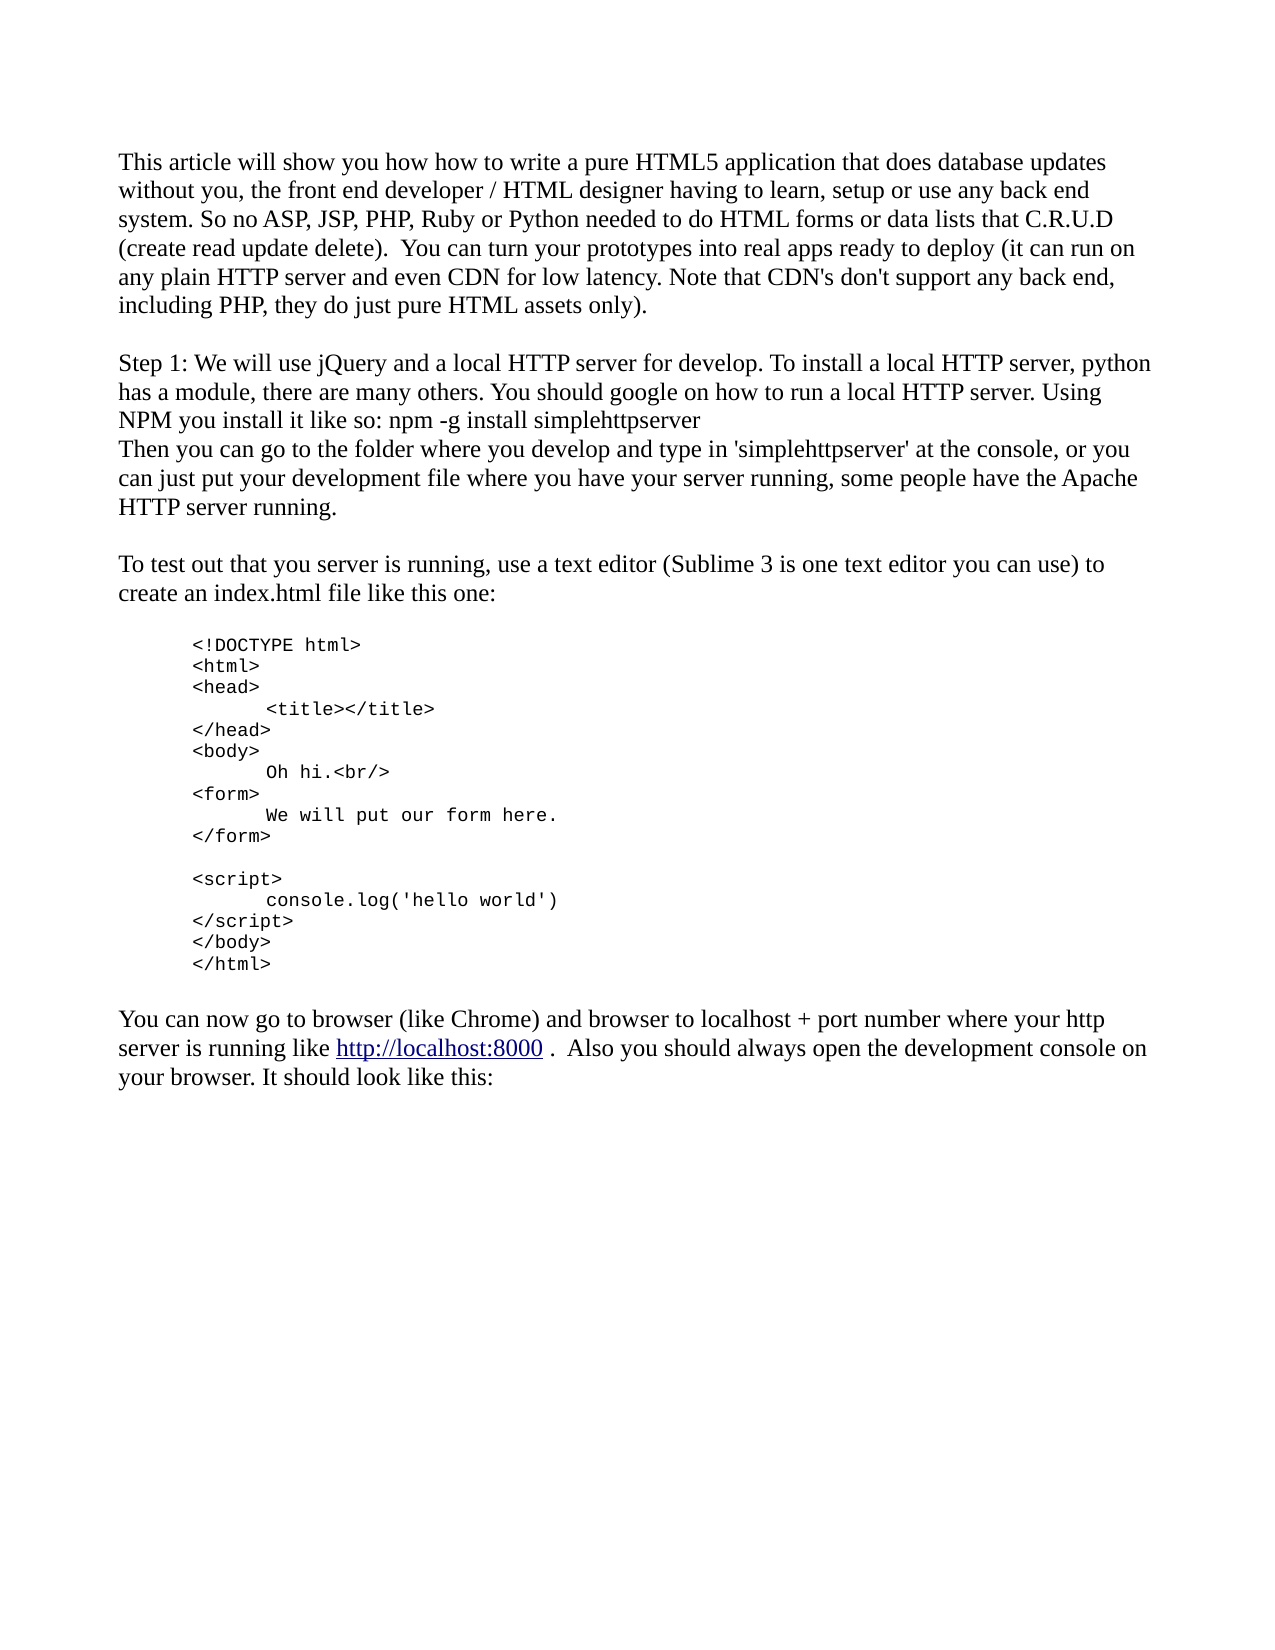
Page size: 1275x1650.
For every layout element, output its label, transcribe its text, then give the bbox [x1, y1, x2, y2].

text </html> [192, 954, 1157, 976]
text <form> [192, 784, 1157, 806]
text </form> [192, 827, 1157, 848]
text <script> [192, 869, 1157, 891]
text <body> [192, 742, 1157, 763]
text Oh hi.<br/> [192, 763, 1157, 784]
text <title></title> [192, 699, 1157, 721]
text Step 1: We will use jQuery and a local HTTP server for develop. To install a local HTTP server, python has a module, there are many others. You should google on how to run a local HTTP server. Using NPM you install it like so: npm -g install simplehttpserver [118, 348, 1157, 434]
text Then you can go to the folder where you develop and type in 'simplehttpserver' at the console, or you can just put your development file where you have your server running, some people have the Apache HTTP server running. [118, 434, 1157, 521]
text </script> [192, 912, 1157, 933]
text You can now go to browser (like Chrome) and browser to localhost + port number where your http server is running like http://localhost:8000 . Also you should always open the development console on your browser. It should look like this: [118, 1004, 1157, 1091]
text We will put our form here. [192, 806, 1157, 827]
text To test out that you server is running, use a text editor (Sublime 3 is one text editor you can use) to create an index.html file like this one: [118, 549, 1157, 607]
text console.log('hello world') [192, 891, 1157, 912]
text </head> [192, 721, 1157, 742]
text This article will show you how how to write a pure HTML5 application that does database updates without you, the front end developer / HTML designer having to learn, setup or use any back end system. So no ASP, JSP, PHP, Ruby or Python needed to do HTML forms or data lists that C.R.U.D (create read update delete). You can turn your prototypes into real apps ready to deploy (it can run on any plain HTTP server and even CDN for low latency. Note that CDN's don't support any back end, including PHP, they do just pure HTML assets only). [118, 147, 1157, 319]
text </body> [192, 933, 1157, 954]
text <!DOCTYPE html> [192, 636, 1157, 657]
text <html> [192, 657, 1157, 678]
text <head> [192, 678, 1157, 699]
